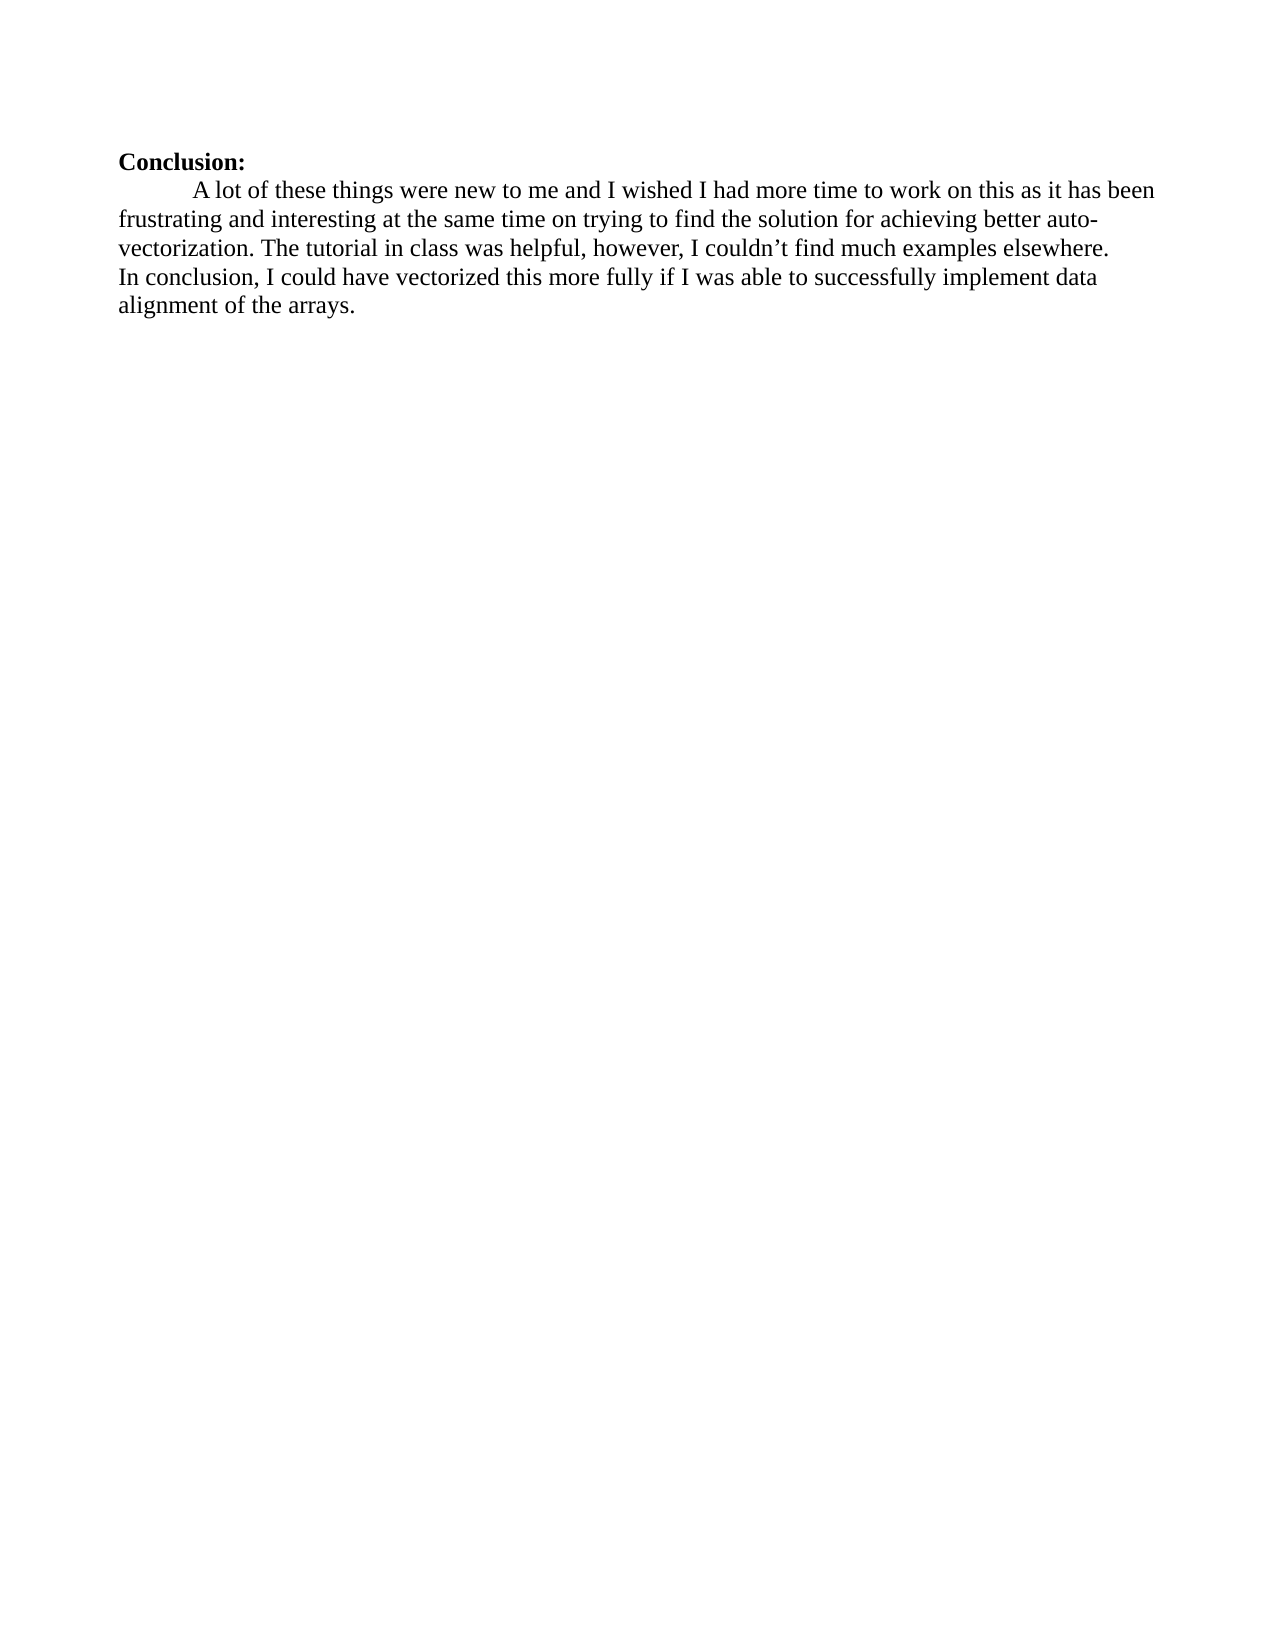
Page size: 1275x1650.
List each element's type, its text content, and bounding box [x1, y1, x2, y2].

text A lot of these things were new to me and I wished I had more time to work on this as it has been frustrating and interesting at the same time on trying to find the solution for achieving better auto-vectorization. The tutorial in class was helpful, however, I couldn’t find much examples elsewhere. [118, 176, 1157, 262]
text Conclusion: [118, 147, 1157, 176]
text In conclusion, I could have vectorized this more fully if I was able to successfully implement data alignment of the arrays. [118, 262, 1157, 319]
